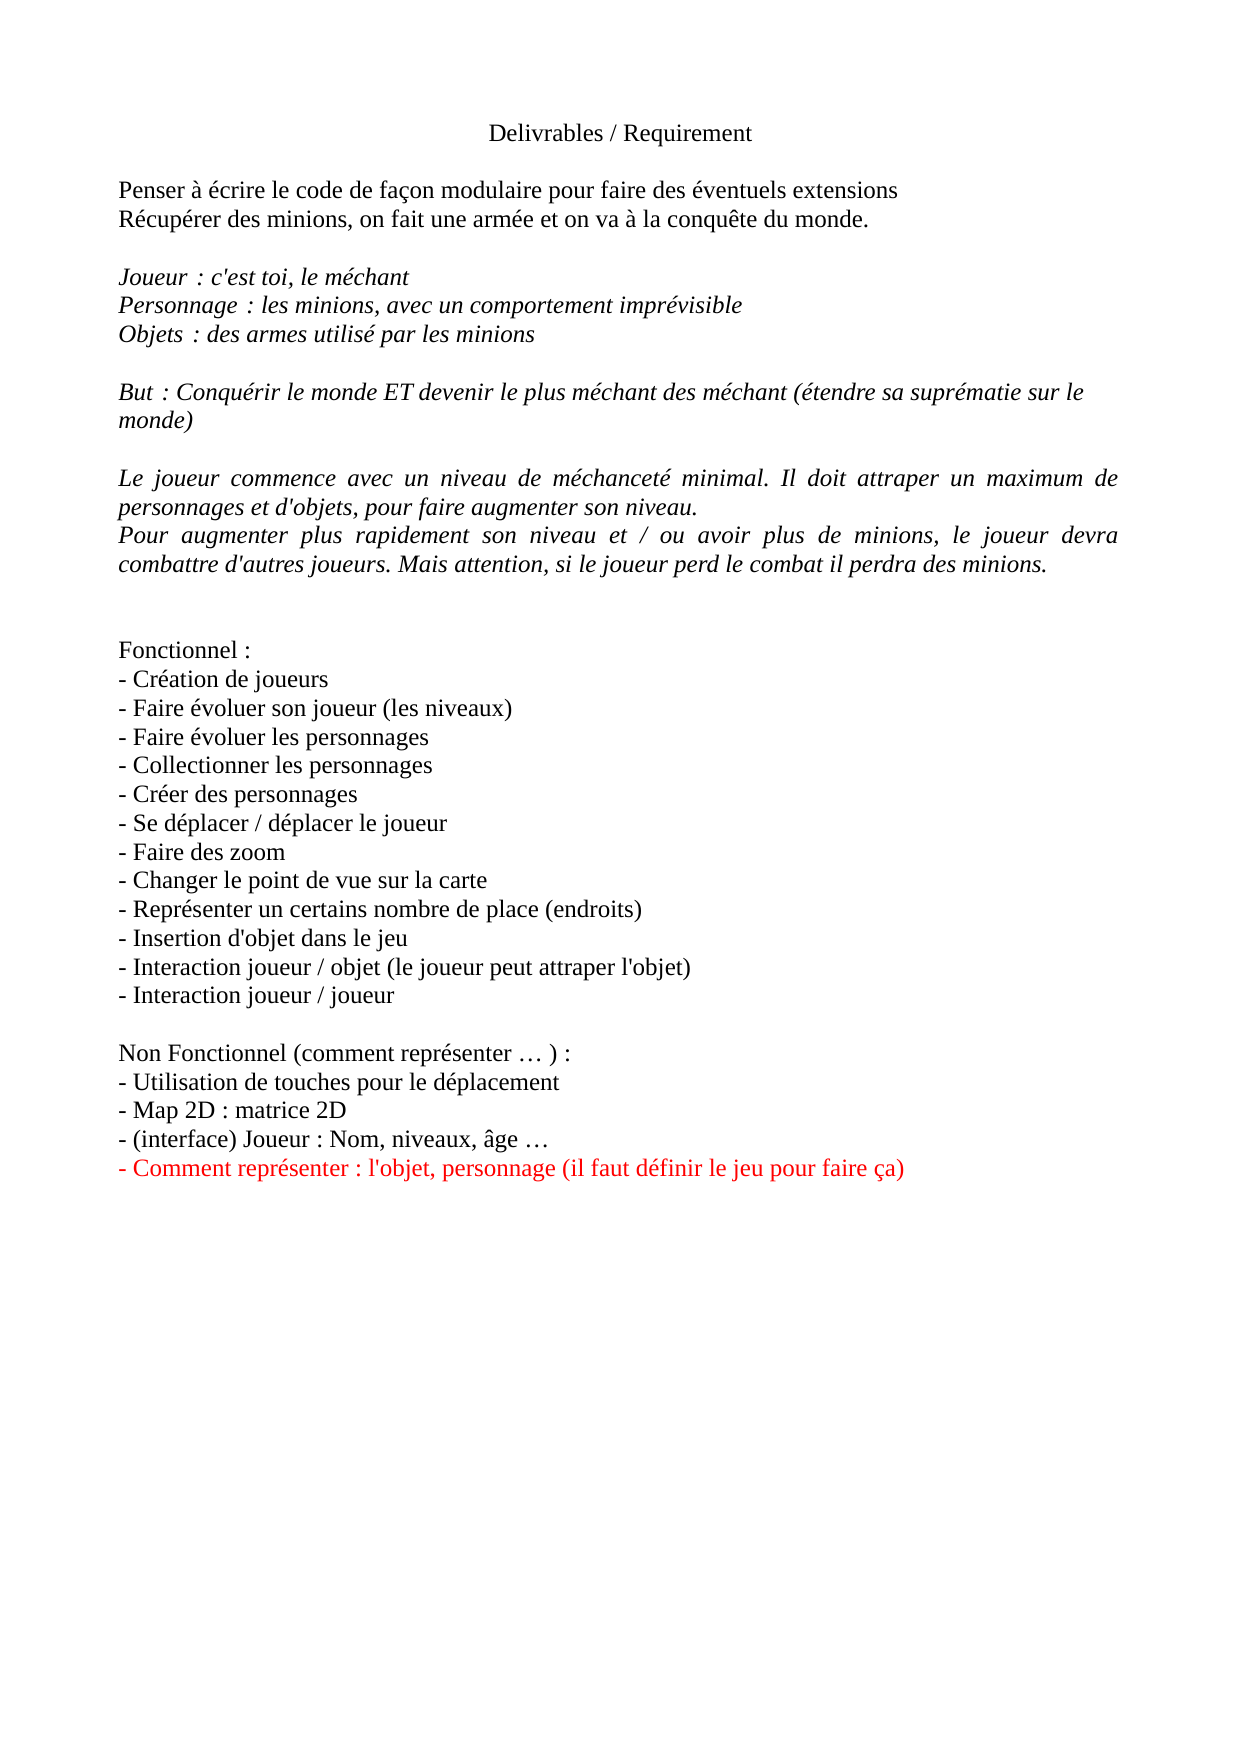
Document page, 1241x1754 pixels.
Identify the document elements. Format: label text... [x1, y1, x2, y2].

text - Interaction joueur / joueur [118, 981, 1122, 1009]
text - (interface) Joueur : Nom, niveaux, âge … [118, 1124, 1122, 1153]
text Fonctionnel : [118, 636, 1122, 664]
text - Faire évoluer les personnages [118, 722, 1122, 751]
text Objets : des armes utilisé par les minions [118, 319, 1122, 348]
text - Faire des zoom [118, 837, 1122, 866]
text - Collectionner les personnages [118, 751, 1122, 779]
text - Map 2D : matrice 2D [118, 1096, 1122, 1124]
text - Créer des personnages [118, 779, 1122, 808]
text Joueur : c'est toi, le méchant [118, 262, 1122, 291]
text Récupérer des minions, on fait une armée et on va à la conquête du monde. [118, 204, 1122, 233]
text - Se déplacer / déplacer le joueur [118, 808, 1122, 837]
text - Comment représenter : l'objet, personnage (il faut définir le jeu pour faire ça) [118, 1153, 1122, 1182]
text Pour augmenter plus rapidement son niveau et / ou avoir plus de minions, le joueur devra combattre d'autres joueurs. Mais attention, si le joueur perd le combat il perdra des minions. [118, 521, 1122, 578]
text - Interaction joueur / objet (le joueur peut attraper l'objet) [118, 952, 1122, 981]
text Non Fonctionnel (comment représenter … ) : [118, 1038, 1122, 1067]
text Personnage : les minions, avec un comportement imprévisible [118, 291, 1122, 319]
text Le joueur commence avec un niveau de méchanceté minimal. Il doit attraper un maximum de personnages et d'objets, pour faire augmenter son niveau. [118, 463, 1122, 521]
text Penser à écrire le code de façon modulaire pour faire des éventuels extensions [118, 176, 1122, 204]
text - Utilisation de touches pour le déplacement [118, 1067, 1122, 1096]
text Delivrables / Requirement [118, 118, 1122, 147]
text - Faire évoluer son joueur (les niveaux) [118, 693, 1122, 722]
text But : Conquérir le monde ET devenir le plus méchant des méchant (étendre sa suprématie sur le monde) [118, 377, 1122, 434]
text - Insertion d'objet dans le jeu [118, 923, 1122, 952]
text - Création de joueurs [118, 664, 1122, 693]
text - Changer le point de vue sur la carte [118, 866, 1122, 894]
text - Représenter un certains nombre de place (endroits) [118, 894, 1122, 923]
